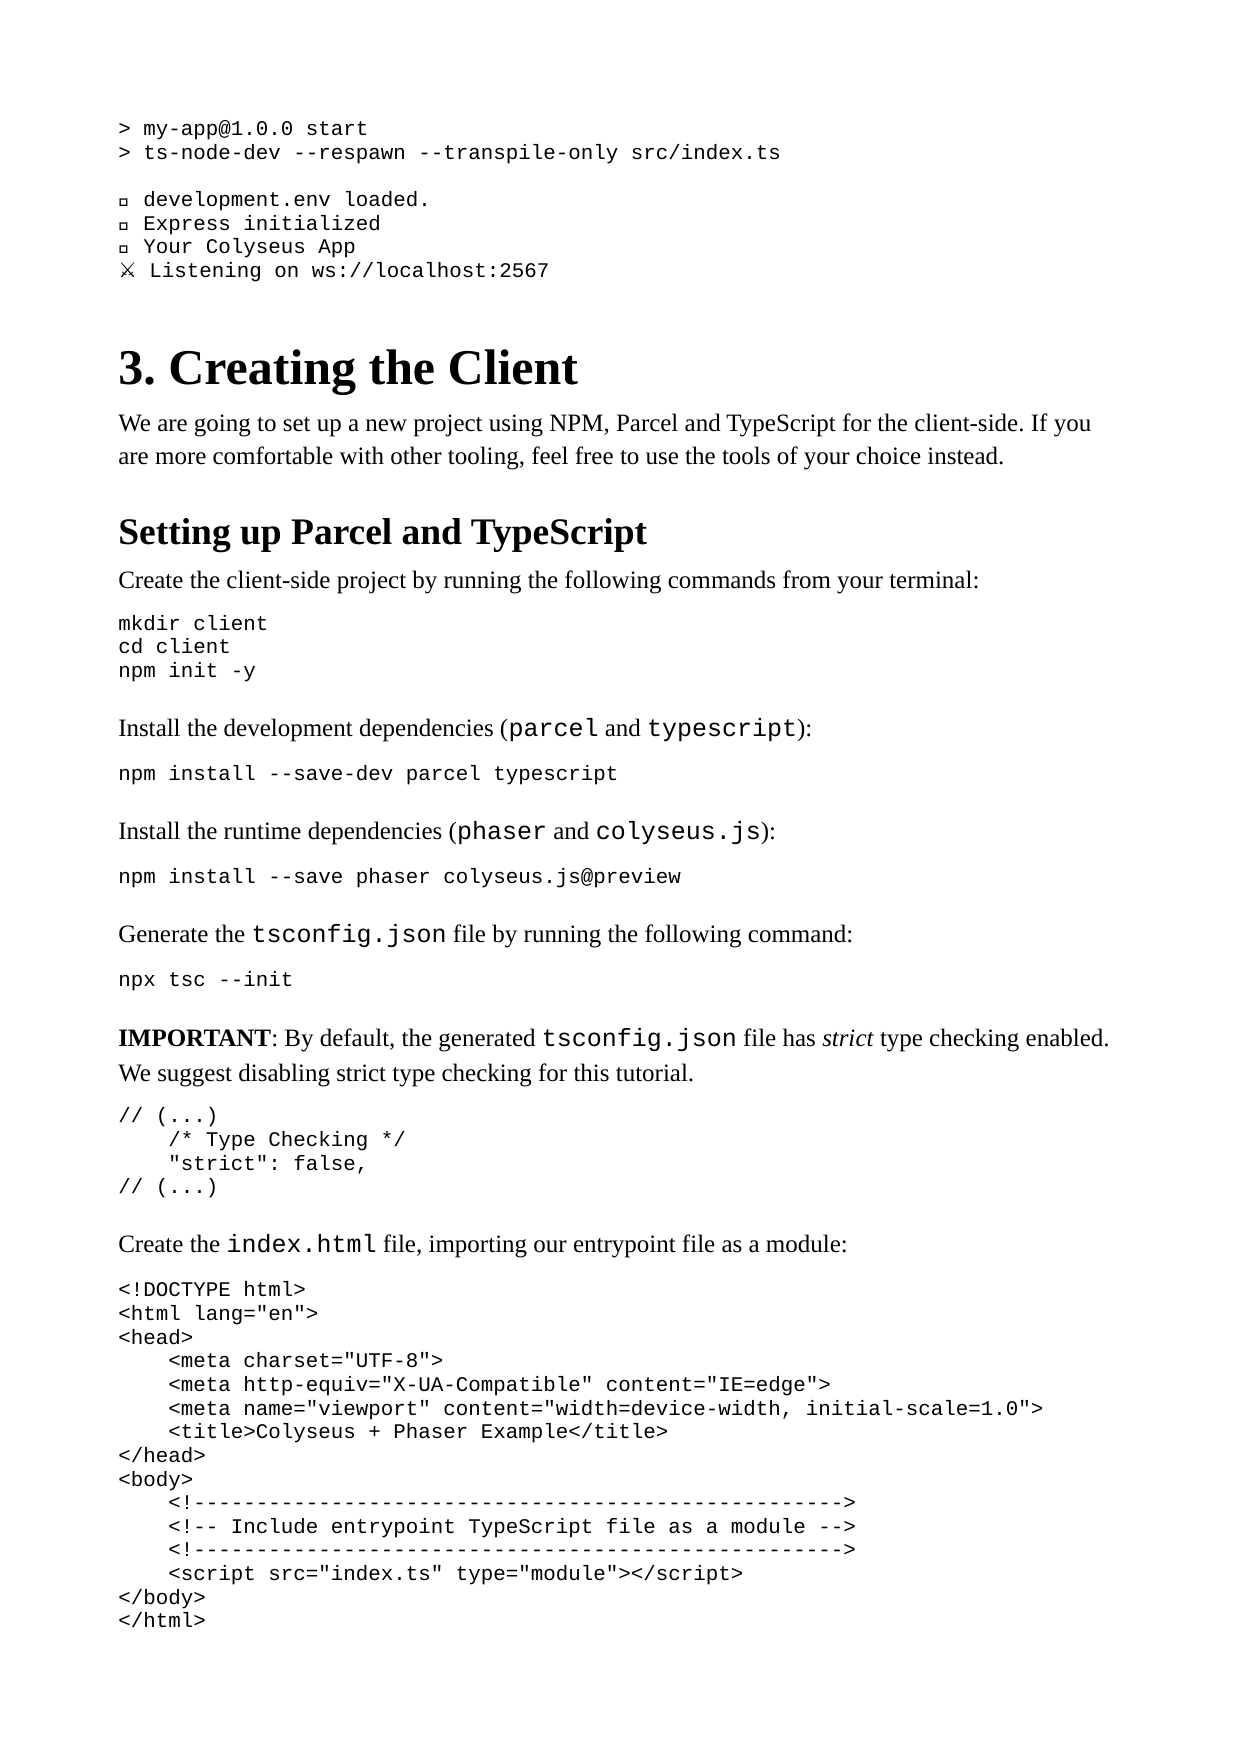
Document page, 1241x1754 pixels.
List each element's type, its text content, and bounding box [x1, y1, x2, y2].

text <meta http-equiv="X-UA-Compatible" content="IE=edge"> [118, 1374, 1122, 1398]
text <meta charset="UTF-8"> [118, 1350, 1122, 1374]
text  Your Colyseus App [118, 236, 1122, 260]
text We are going to set up a new project using NPM, Parcel and TypeScript for the client-side. If you are more comfortable with other tooling, feel free to use the tools of your choice instead. [118, 408, 1122, 470]
text // (...) [118, 1176, 1122, 1200]
text > ts-node-dev --respawn --transpile-only src/index.ts [118, 142, 1122, 165]
subtitle 3. Creating the Client [118, 338, 1122, 396]
text // (...) [118, 1105, 1122, 1129]
text </body> [118, 1587, 1122, 1610]
text </html> [118, 1610, 1122, 1634]
text > my-app@1.0.0 start [118, 118, 1122, 142]
subtitle Setting up Parcel and TypeScript [118, 509, 1122, 553]
text Create the index.html file, importing our entrypoint file as a module: [118, 1229, 1122, 1260]
text Install the runtime dependencies (phaser and colyseus.js): [118, 816, 1122, 847]
text IMPORTANT: By default, the generated tsconfig.json file has strict type checking enabled. We suggest disabling strict type checking for this tutorial. [118, 1023, 1122, 1086]
text <body> [118, 1468, 1122, 1492]
text <script src="index.ts" type="module"></script> [118, 1563, 1122, 1587]
text /* Type Checking */ [118, 1129, 1122, 1153]
text ✅ Express initialized [118, 213, 1122, 236]
text Generate the tsconfig.json file by running the following command: [118, 919, 1122, 950]
text Create the client-side project by running the following commands from your terminal: [118, 565, 1122, 594]
text npm init -y [118, 660, 1122, 684]
text ⚔️ Listening on ws://localhost:2567 [118, 260, 1122, 284]
text Install the development dependencies (parcel and typescript): [118, 713, 1122, 744]
text ✅ development.env loaded. [118, 189, 1122, 213]
text <title>Colyseus + Phaser Example</title> [118, 1421, 1122, 1445]
text <head> [118, 1327, 1122, 1350]
text npx tsc --init [118, 969, 1122, 993]
text <!----------------------------------------------------> [118, 1492, 1122, 1516]
text <meta name="viewport" content="width=device-width, initial-scale=1.0"> [118, 1398, 1122, 1421]
text <!DOCTYPE html> [118, 1279, 1122, 1303]
text mkdir client [118, 613, 1122, 636]
text </head> [118, 1445, 1122, 1468]
text <html lang="en"> [118, 1303, 1122, 1327]
text cd client [118, 636, 1122, 660]
text npm install --save phaser colyseus.js@preview [118, 866, 1122, 890]
text "strict": false, [118, 1153, 1122, 1176]
text <!----------------------------------------------------> [118, 1539, 1122, 1563]
text npm install --save-dev parcel typescript [118, 763, 1122, 787]
text <!-- Include entrypoint TypeScript file as a module --> [118, 1516, 1122, 1539]
